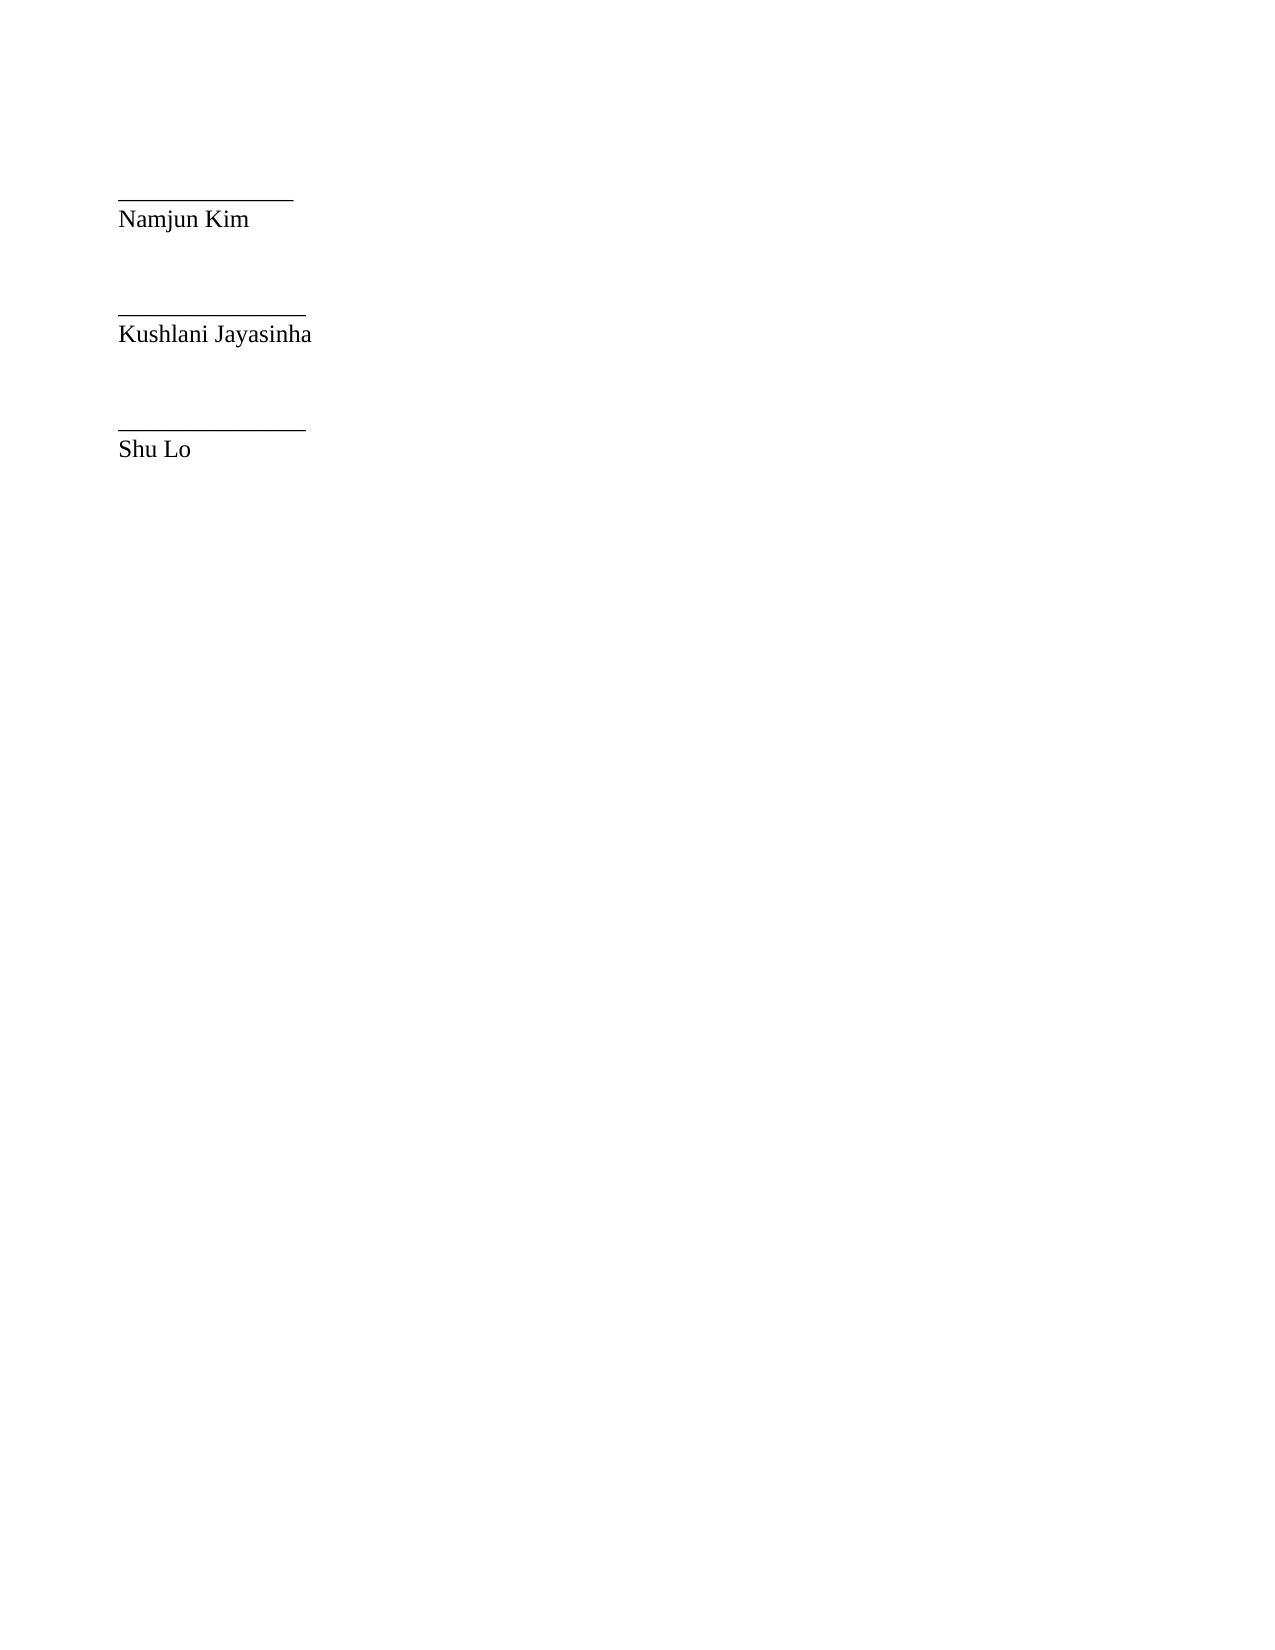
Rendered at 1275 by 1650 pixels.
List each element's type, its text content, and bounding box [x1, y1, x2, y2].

text Shu Lo [118, 434, 1157, 463]
text _______________ [118, 291, 1157, 319]
text _______________ [118, 406, 1157, 434]
text Kushlani Jayasinha [118, 319, 1157, 348]
text ______________ [118, 176, 1157, 204]
text Namjun Kim [118, 204, 1157, 233]
